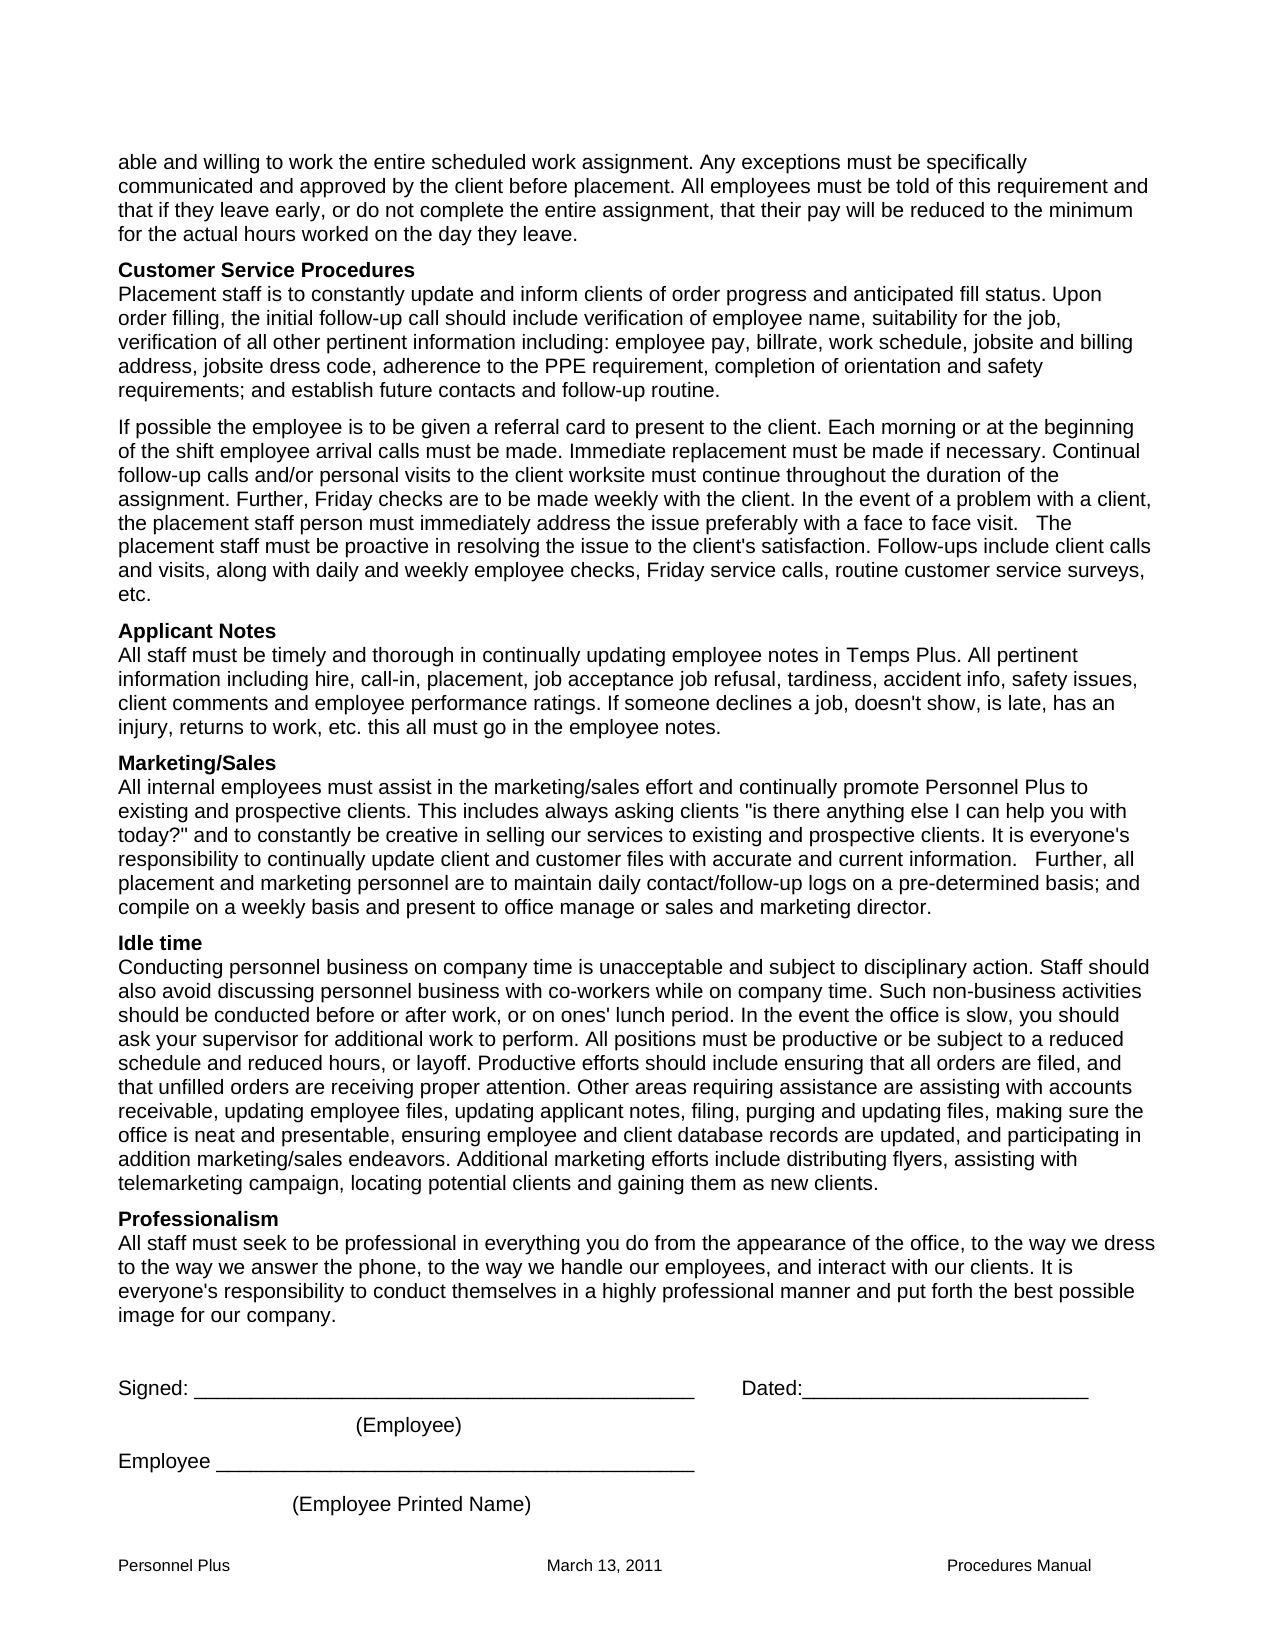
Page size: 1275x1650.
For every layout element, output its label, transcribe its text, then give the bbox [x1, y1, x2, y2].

text Idle time [118, 931, 1156, 955]
text Professionalism [118, 1207, 1156, 1231]
text (Employee Printed Name) [118, 1485, 1153, 1518]
text Customer Service Procedures [118, 258, 1156, 282]
text All staff must be timely and thorough in continually updating employee notes in Temps Plus. All pertinent information including hire, call-in, placement, job acceptance job refusal, tardiness, accident info, safety issues, client comments and employee performance ratings. If someone declines a job, doesn't show, is late, has an injury, returns to work, etc. this all must go in the employee notes. [118, 643, 1156, 738]
text All internal employees must assist in the marketing/sales effort and continually promote Personnel Plus to existing and prospective clients. This includes always asking clients "is there anything else I can help you with today?" and to constantly be creative in selling our services to existing and prospective clients. It is everyone's responsibility to continually update client and customer files with accurate and current information. Further, all placement and marketing personnel are to maintain daily contact/follow-up logs on a pre-determined basis; and compile on a weekly basis and present to office manage or sales and marketing director. [118, 775, 1156, 919]
text able and willing to work the entire scheduled work assignment. Any exceptions must be specifically communicated and approved by the client before placement. All employees must be told of this requirement and that if they leave early, or do not complete the entire assignment, that their pay will be reduced to the minimum for the actual hours worked on the day they leave. [118, 150, 1156, 246]
text Placement staff is to constantly update and inform clients of order progress and anticipated fill status. Upon order filling, the initial follow-up call should include verification of employee name, suitability for the job, verification of all other pertinent information including: employee pay, billrate, work schedule, jobsite and billing address, jobsite dress code, adherence to the PPE requirement, completion of orientation and safety requirements; and establish future contacts and follow-up routine. [118, 282, 1156, 402]
text Employee [118, 1449, 1153, 1473]
text Conducting personnel business on company time is unacceptable and subject to disciplinary action. Staff should also avoid discussing personnel business with co-workers while on company time. Such non-business activities should be conducted before or after work, or on ones' lunch period. In the event the office is slow, you should ask your supervisor for additional work to perform. All positions must be productive or be subject to a reduced schedule and reduced hours, or layoff. Productive efforts should include ensuring that all orders are filed, and that unfilled orders are receiving proper attention. Other areas requiring assistance are assisting with accounts receivable, updating employee files, updating applicant notes, filing, purging and updating files, making sure the office is neat and presentable, ensuring employee and client database records are updated, and participating in addition marketing/sales endeavors. Additional marketing efforts include distributing flyers, assisting with telemarketing campaign, locating potential clients and gaining them as new clients. [118, 955, 1156, 1195]
text All staff must seek to be professional in everything you do from the appearance of the office, to the way we dress to the way we answer the phone, to the way we handle our employees, and interact with our clients. It is everyone's responsibility to conduct themselves in a highly professional manner and put forth the best possible image for our company. [118, 1231, 1156, 1327]
text Signed: Dated: [118, 1376, 1153, 1400]
text Applicant Notes [118, 619, 1156, 643]
text (Employee) [118, 1412, 1153, 1436]
text If possible the employee is to be given a referral card to present to the client. Each morning or at the beginning of the shift employee arrival calls must be made. Immediate replacement must be made if necessary. Continual follow-up calls and/or personal visits to the client worksite must continue throughout the duration of the assignment. Further, Friday checks are to be made weekly with the client. In the event of a problem with a client, the placement staff person must immediately address the issue preferably with a face to face visit. The placement staff must be proactive in resolving the issue to the client's satisfaction. Follow-ups include client calls and visits, along with daily and weekly employee checks, Friday service calls, routine customer service surveys, etc. [118, 414, 1156, 606]
text Marketing/Sales [118, 751, 1156, 775]
